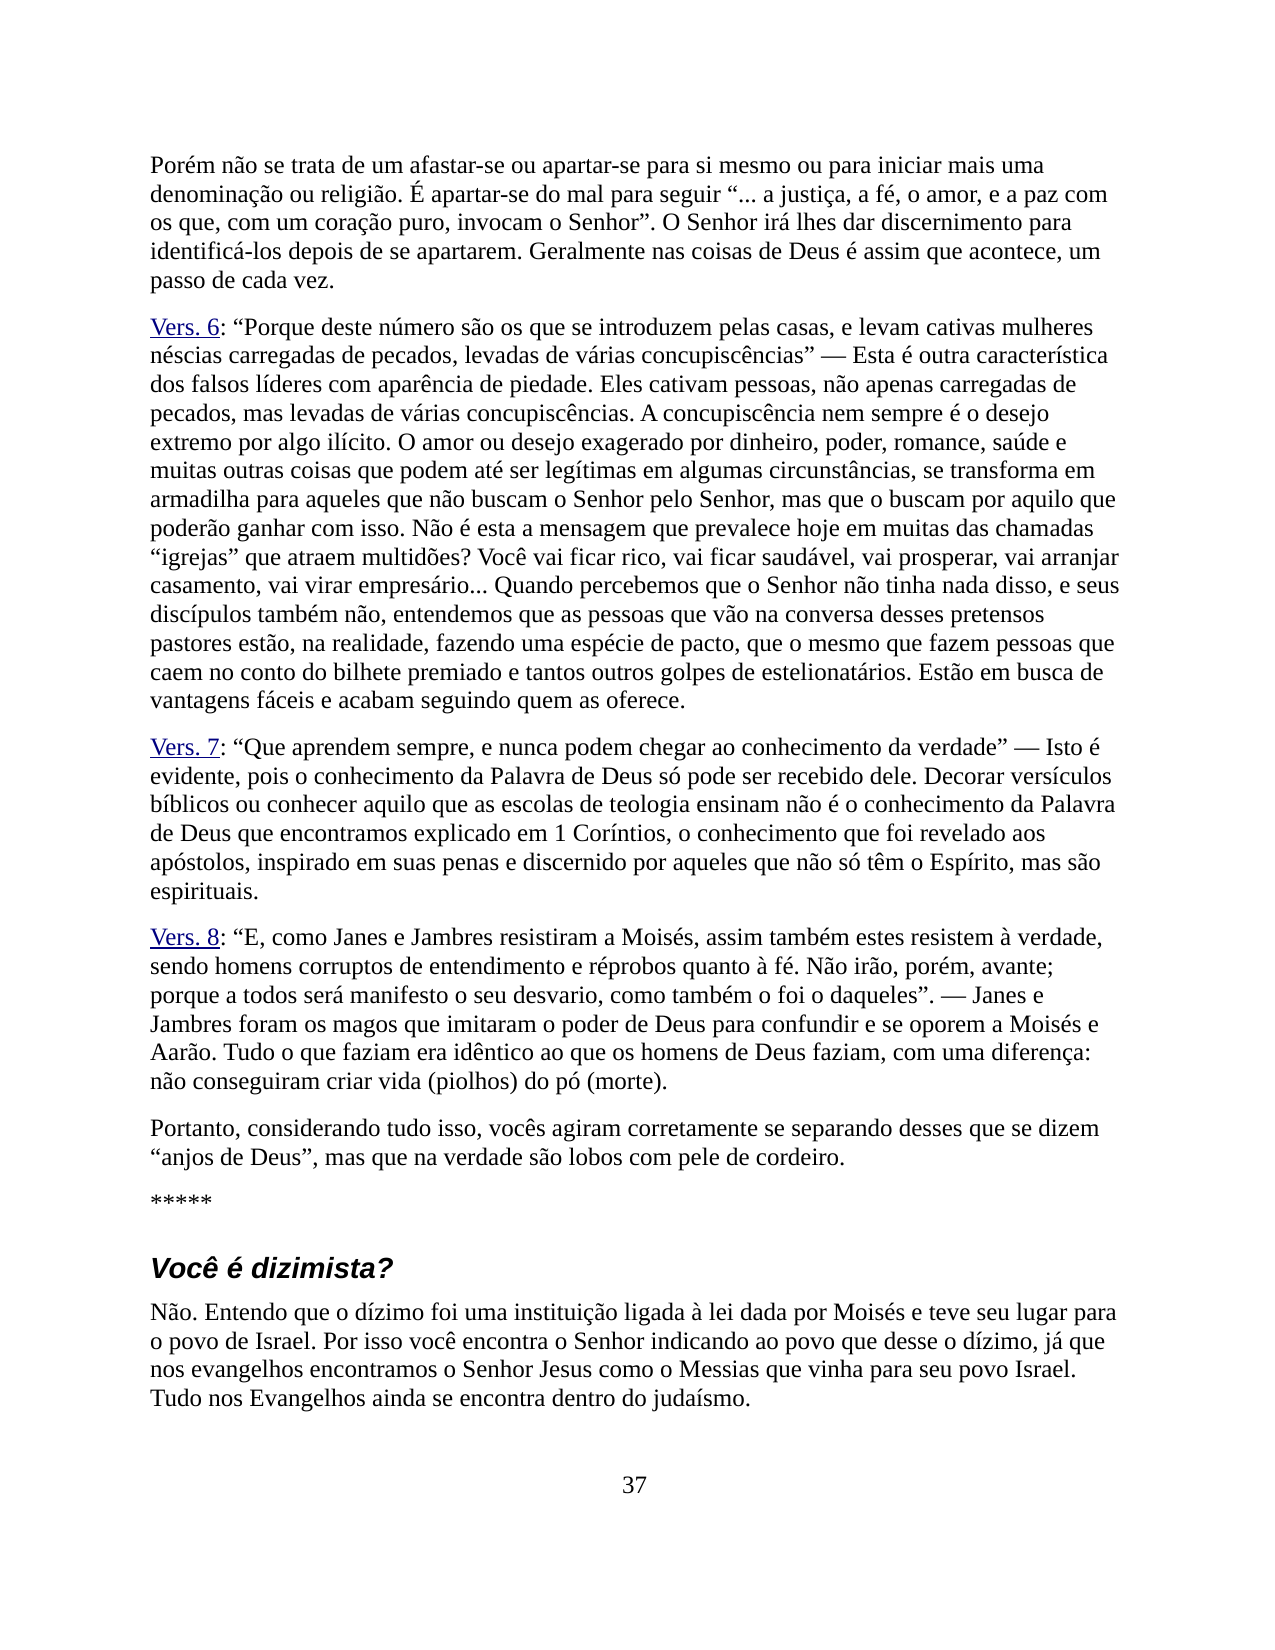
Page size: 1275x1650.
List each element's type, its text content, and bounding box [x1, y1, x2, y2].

text Vers. 8: “E, como Janes e Jambres resistiram a Moisés, assim também estes resistem à verdade, sendo homens corruptos de entendimento e réprobos quanto à fé. Não irão, porém, avante; porque a todos será manifesto o seu desvario, como também o foi o daqueles”. — Janes e Jambres foram os magos que imitaram o poder de Deus para confundir e se oporem a Moisés e Aarão. Tudo o que faziam era idêntico ao que os homens de Deus faziam, com uma diferença: não conseguiram criar vida (piolhos) do pó (morte). [150, 922, 1125, 1095]
text Vers. 7: “Que aprendem sempre, e nunca podem chegar ao conhecimento da verdade” — Isto é evidente, pois o conhecimento da Palavra de Deus só pode ser recebido dele. Decorar versículos bíblicos ou conhecer aquilo que as escolas de teologia ensinam não é o conhecimento da Palavra de Deus que encontramos explicado em 1 Coríntios, o conhecimento que foi revelado aos apóstolos, inspirado em suas penas e discernido por aqueles que não só têm o Espírito, mas são espirituais. [150, 732, 1125, 904]
subtitle Você é dizimista? [150, 1251, 1125, 1284]
text ***** [150, 1188, 1125, 1217]
text Vers. 6: “Porque deste número são os que se introduzem pelas casas, e levam cativas mulheres néscias carregadas de pecados, levadas de várias concupiscências” — Esta é outra característica dos falsos líderes com aparência de piedade. Eles cativam pessoas, não apenas carregadas de pecados, mas levadas de várias concupiscências. A concupiscência nem sempre é o desejo extremo por algo ilícito. O amor ou desejo exagerado por dinheiro, poder, romance, saúde e muitas outras coisas que podem até ser legítimas em algumas circunstâncias, se transforma em armadilha para aqueles que não buscam o Senhor pelo Senhor, mas que o buscam por aquilo que poderão ganhar com isso. Não é esta a mensagem que prevalece hoje em muitas das chamadas “igrejas” que atraem multidões? Você vai ficar rico, vai ficar saudável, vai prosperar, vai arranjar casamento, vai virar empresário... Quando percebemos que o Senhor não tinha nada disso, e seus discípulos também não, entendemos que as pessoas que vão na conversa desses pretensos pastores estão, na realidade, fazendo uma espécie de pacto, que o mesmo que fazem pessoas que caem no conto do bilhete premiado e tantos outros golpes de estelionatários. Estão em busca de vantagens fáceis e acabam seguindo quem as oferece. [150, 312, 1125, 714]
text Portanto, considerando tudo isso, vocês agiram corretamente se separando desses que se dizem “anjos de Deus”, mas que na verdade são lobos com pele de cordeiro. [150, 1113, 1125, 1170]
text Não. Entendo que o dízimo foi uma instituição ligada à lei dada por Moisés e teve seu lugar para o povo de Israel. Por isso você encontra o Senhor indicando ao povo que desse o dízimo, já que nos evangelhos encontramos o Senhor Jesus como o Messias que vinha para seu povo Israel. Tudo nos Evangelhos ainda se encontra dentro do judaísmo. [150, 1297, 1125, 1412]
text Porém não se trata de um afastar-se ou apartar-se para si mesmo ou para iniciar mais uma denominação ou religião. É apartar-se do mal para seguir “... a justiça, a fé, o amor, e a paz com os que, com um coração puro, invocam o Senhor”. O Senhor irá lhes dar discernimento para identificá-los depois de se apartarem. Geralmente nas coisas de Deus é assim que acontece, um passo de cada vez. [150, 150, 1125, 294]
